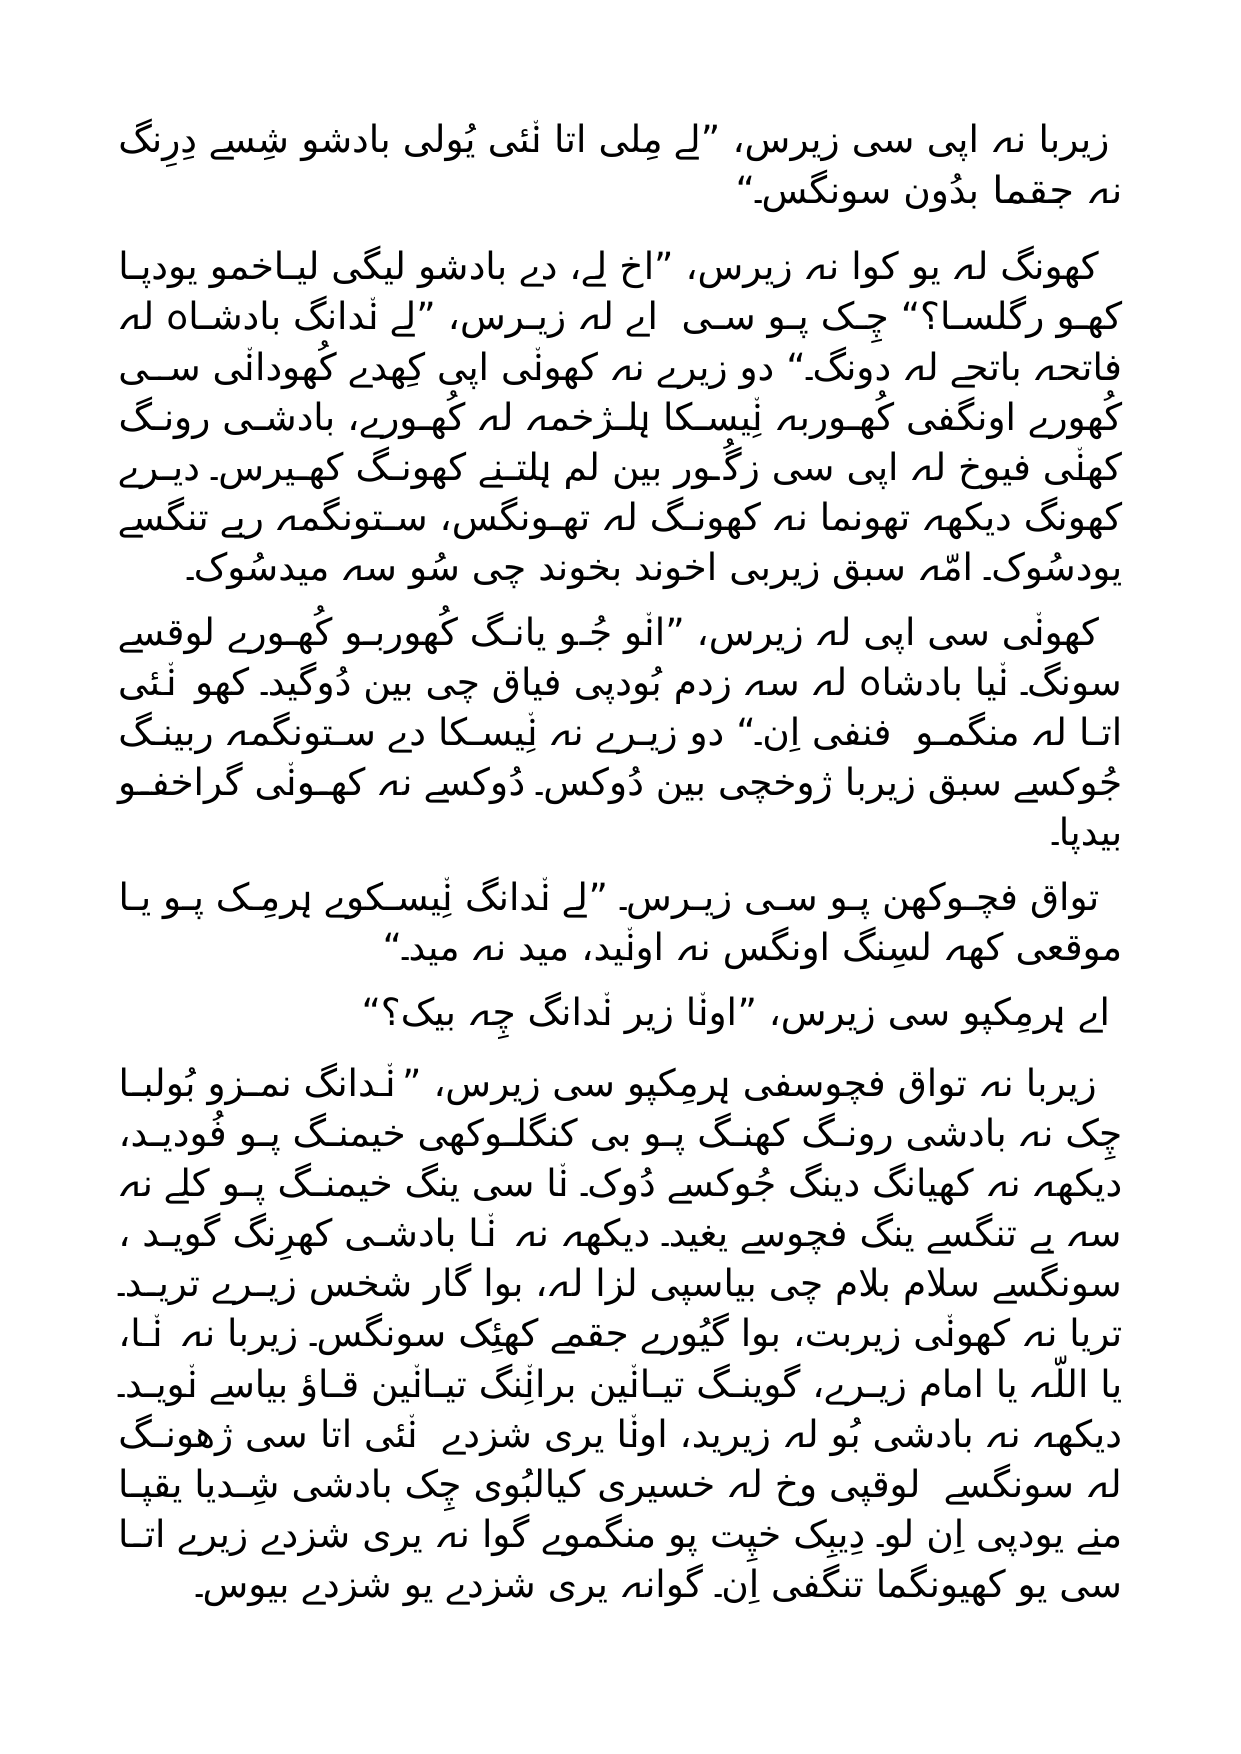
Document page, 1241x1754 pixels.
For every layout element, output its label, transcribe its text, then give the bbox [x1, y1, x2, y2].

text تواق فچوکھن پو سی زیرس۔ ”لے ن٘دانگ نِ٘یسکوے ہرمِک پو یا موقعی کھہ لسِنگ اونگس نہ اون٘ید، مید نہ مید۔“ [118, 876, 1122, 969]
text زیربا نہ اپی سی زیرس، ”لے مِلی اتا ن٘ئی یُولی بادشو شِسے دِرِنگ نہ جقما بدُون سونگس۔“ [118, 118, 1122, 212]
text اے ہرمِکپو سی زیرس، ”اون٘ا زیر ن٘دانگ چِہ بیک؟“ [118, 991, 1122, 1034]
text زیربا نہ تواق فچوسفی ہرمِکپو سی زیرس، ”ن٘دانگ نمزو بُولبا چِک نہ بادشی رونگ کھنگ پو بی کنگلوکھی خیمنگ پو فُودید، دیکھہ نہ کھیانگ دینگ جُوکسے دُوک۔ ن٘ا سی ینگ خیمنگ پو کلے نہ سہ بے تنگسے ینگ فچوسے یغید۔ دیکھہ نہ ن٘ا بادشی کھرِنگ گوید ، سونگسے سلام بلام چی بیاسپی لزا لہ، بوا گار شخس زیرے ترید۔ تریا نہ کھون٘ی زیربت، بوا گیُورے جقمے کھئِک سونگس۔ زیربا نہ ن٘ا، یا اللّہ یا امام زیرے، گوینگ تیان٘ین برانِ٘نگ تیان٘ین قاؤ بیاسے ن٘وید۔ دیکھہ نہ بادشی بُو لہ زیرید، اون٘ا یری شزدے ن٘ئی اتا سی ژھونگ لہ سونگسے لوقپی وخ لہ خسیری کیالبُوی چِک بادشی شِدیا یقپا منے یودپی اِن لو۔ دِیبِک خپِت پو منگموے گوا نہ یری شزدے زیرے اتا سی یو کھیونگما تنگفی اِن۔ گوانہ یری شزدے یو شزدے بیوس۔ [118, 1062, 1122, 1606]
text کھون٘ی سی اپی لہ زیرس، ”ان٘و جُو یانگ کُھوربو کُھورے لوقسے سونگ۔ ن٘یا بادشاہ لہ سہ زدم بُودپی فیاق چی بین دُوگید۔ کھو ن٘ئی اتا لہ منگمو فنفی اِن۔“ دو زیرے نہ نِ٘یسکا دے ستونگمہ ربینگ جُوکسے سبق زیربا ژوخچی بین دُوکس۔ دُوکسے نہ کھون٘ی گراخفو بیدپا۔ [118, 610, 1122, 854]
text کھونگ لہ یو کوا نہ زیرس، ”اخ لے، دے بادشو لیگی لیاخمو یودپا کھو رگلسا؟“ چِک پو سی اے لہ زیرس، ”لے ن٘دانگ بادشاہ لہ فاتحہ باتحے لہ دونگ۔“ دو زیرے نہ کھون٘ی اپی کِھدے کُھودان٘ی سی کُھورے اونگفی کُھوربہ نِ٘یسکا ہلژخمہ لہ کُھورے، بادشی رونگ کھن٘ی فیوخ لہ اپی سی زگُور بین لم ہلتنے کھونگ کھیرس۔ دیرے کھونگ دیکھہ تھونما نہ کھونگ لہ تھونگس، ستونگمہ ربے تنگسے یودسُوک۔ امّہ سبق زیربی اخوند بخوند چی سُو سہ میدسُوک۔ [118, 245, 1122, 589]
